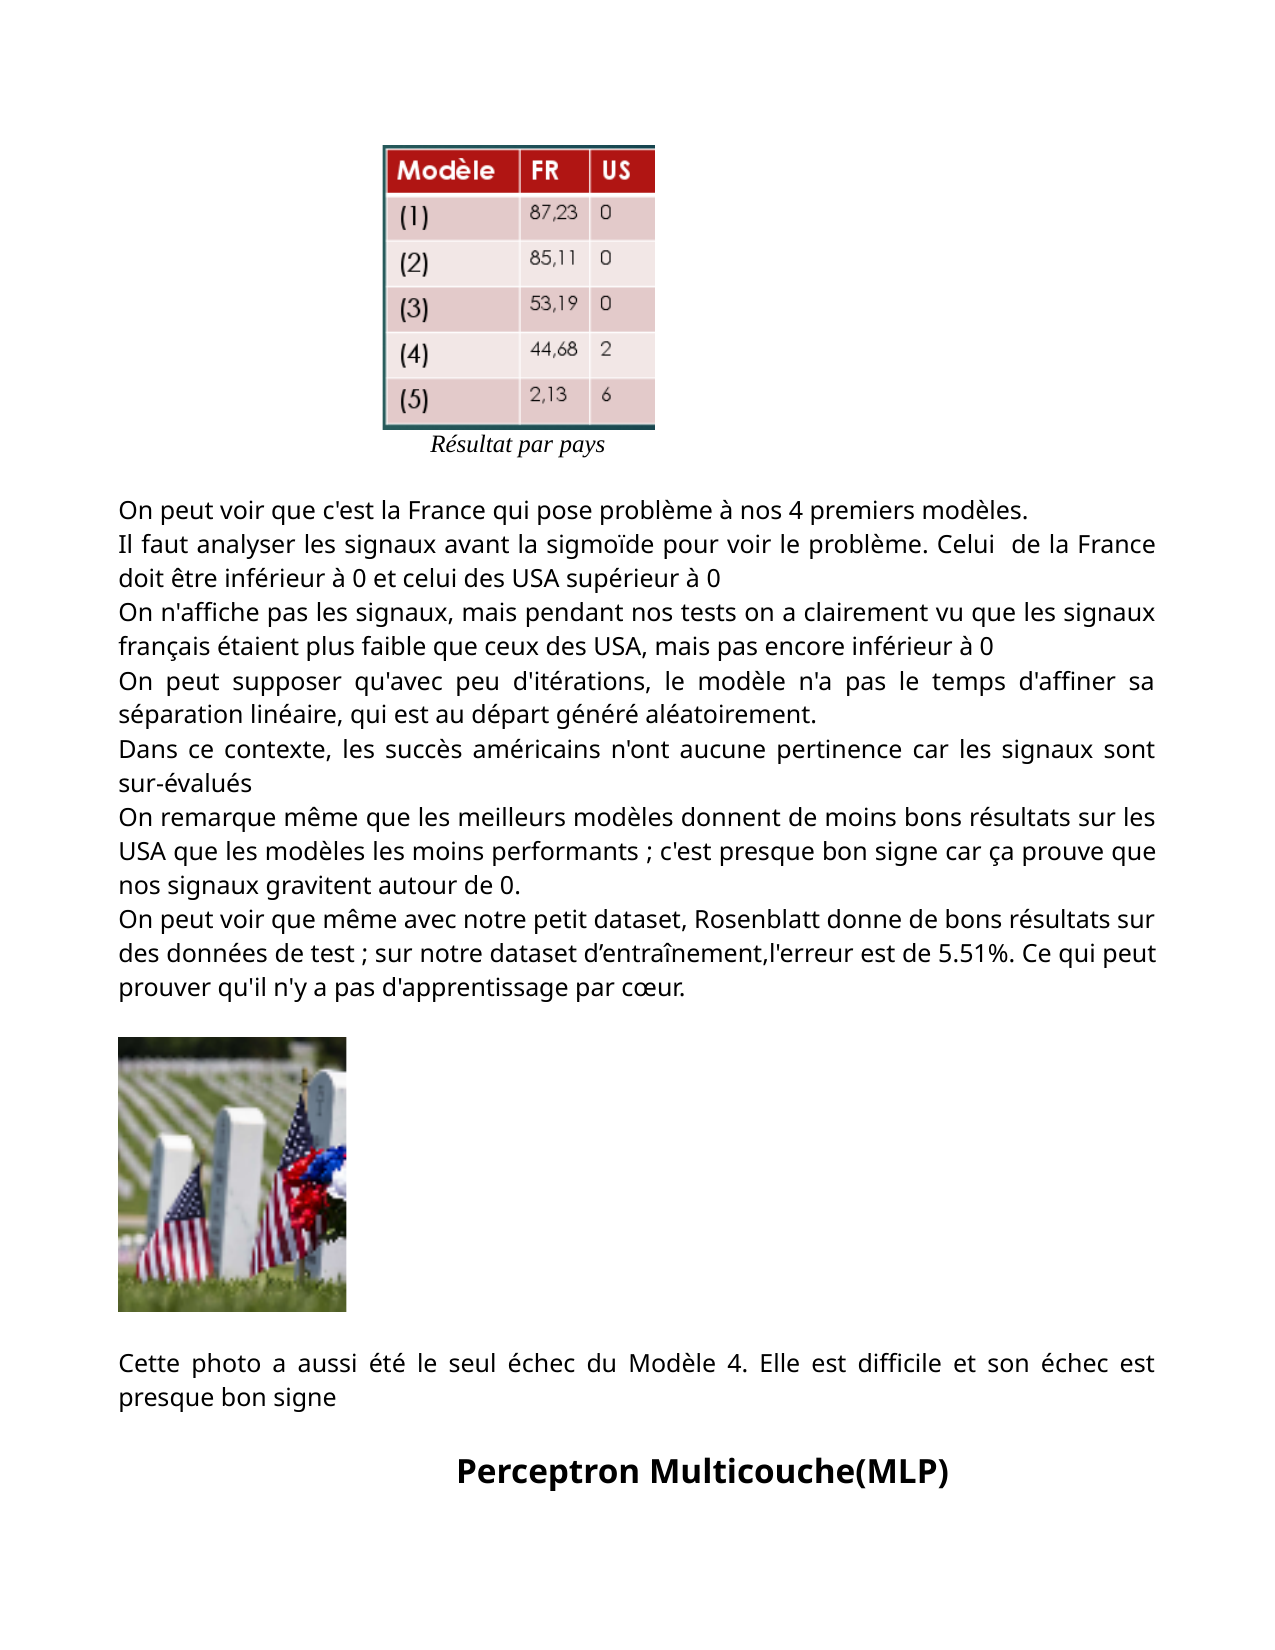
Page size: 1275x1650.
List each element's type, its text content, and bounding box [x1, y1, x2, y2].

picture [382, 145, 655, 430]
text On peut voir que c'est la France qui pose problème à nos 4 premiers modèles. [118, 493, 1157, 527]
text On peut supposer qu'avec peu d'itérations, le modèle n'a pas le temps d'affiner sa séparation linéaire, qui est au départ généré aléatoirement. [118, 663, 1157, 731]
text On remarque même que les meilleurs modèles donnent de moins bons résultats sur les USA que les modèles les moins performants ; c'est presque bon signe car ça prouve que nos signaux gravitent autour de 0. [118, 799, 1157, 902]
text Résultat par pays [383, 430, 655, 458]
text Cette photo a aussi été le seul échec du Modèle 4. Elle est difficile et son échec est presque bon signe [118, 1345, 1157, 1413]
text On peut voir que même avec notre petit dataset, Rosenblatt donne de bons résultats sur des données de test ; sur notre dataset d’entraînement,l'erreur est de 5.51%. Ce qui peut prouver qu'il n'y a pas d'apprentissage par cœur. [118, 902, 1157, 1004]
text On n'affiche pas les signaux, mais pendant nos tests on a clairement vu que les signaux français étaient plus faible que ceux des USA, mais pas encore inférieur à 0 [118, 595, 1157, 663]
text Il faut analyser les signaux avant la sigmoïde pour voir le problème. Celui de la France doit être inférieur à 0 et celui des USA supérieur à 0 [118, 527, 1157, 595]
picture [118, 1037, 347, 1312]
text Perceptron Multicouche(MLP) [118, 1447, 1157, 1493]
text Dans ce contexte, les succès américains n'ont aucune pertinence car les signaux sont sur-évalués [118, 731, 1157, 799]
